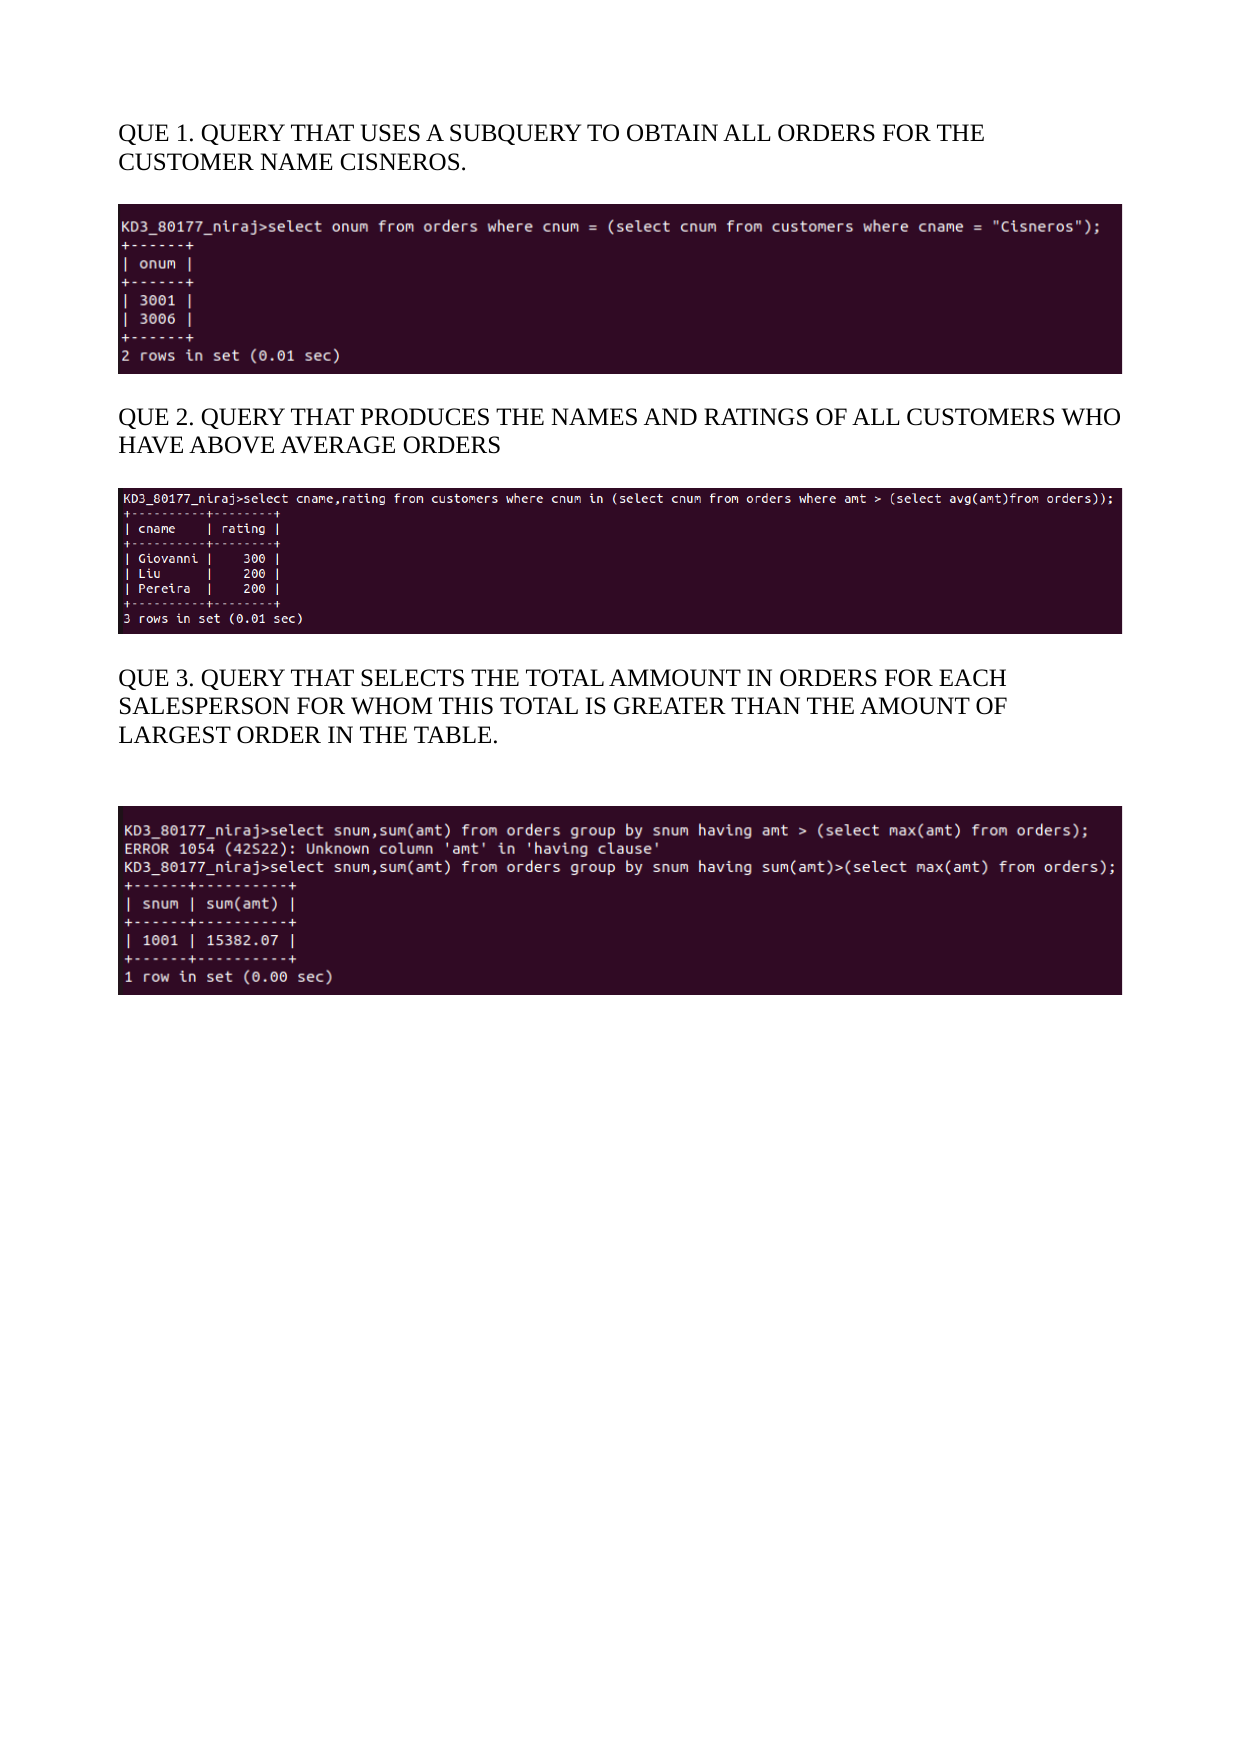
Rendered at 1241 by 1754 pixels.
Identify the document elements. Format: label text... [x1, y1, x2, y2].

text QUE 1. QUERY THAT USES A SUBQUERY TO OBTAIN ALL ORDERS FOR THE CUSTOMER NAME CISNEROS. [118, 118, 1122, 176]
picture [118, 806, 1123, 995]
picture [118, 204, 1123, 374]
text QUE 2. QUERY THAT PRODUCES THE NAMES AND RATINGS OF ALL CUSTOMERS WHO HAVE ABOVE AVERAGE ORDERS [118, 402, 1122, 459]
text QUE 3. QUERY THAT SELECTS THE TOTAL AMMOUNT IN ORDERS FOR EACH SALESPERSON FOR WHOM THIS TOTAL IS GREATER THAN THE AMOUNT OF LARGEST ORDER IN THE TABLE. [118, 663, 1122, 749]
picture [118, 488, 1123, 634]
